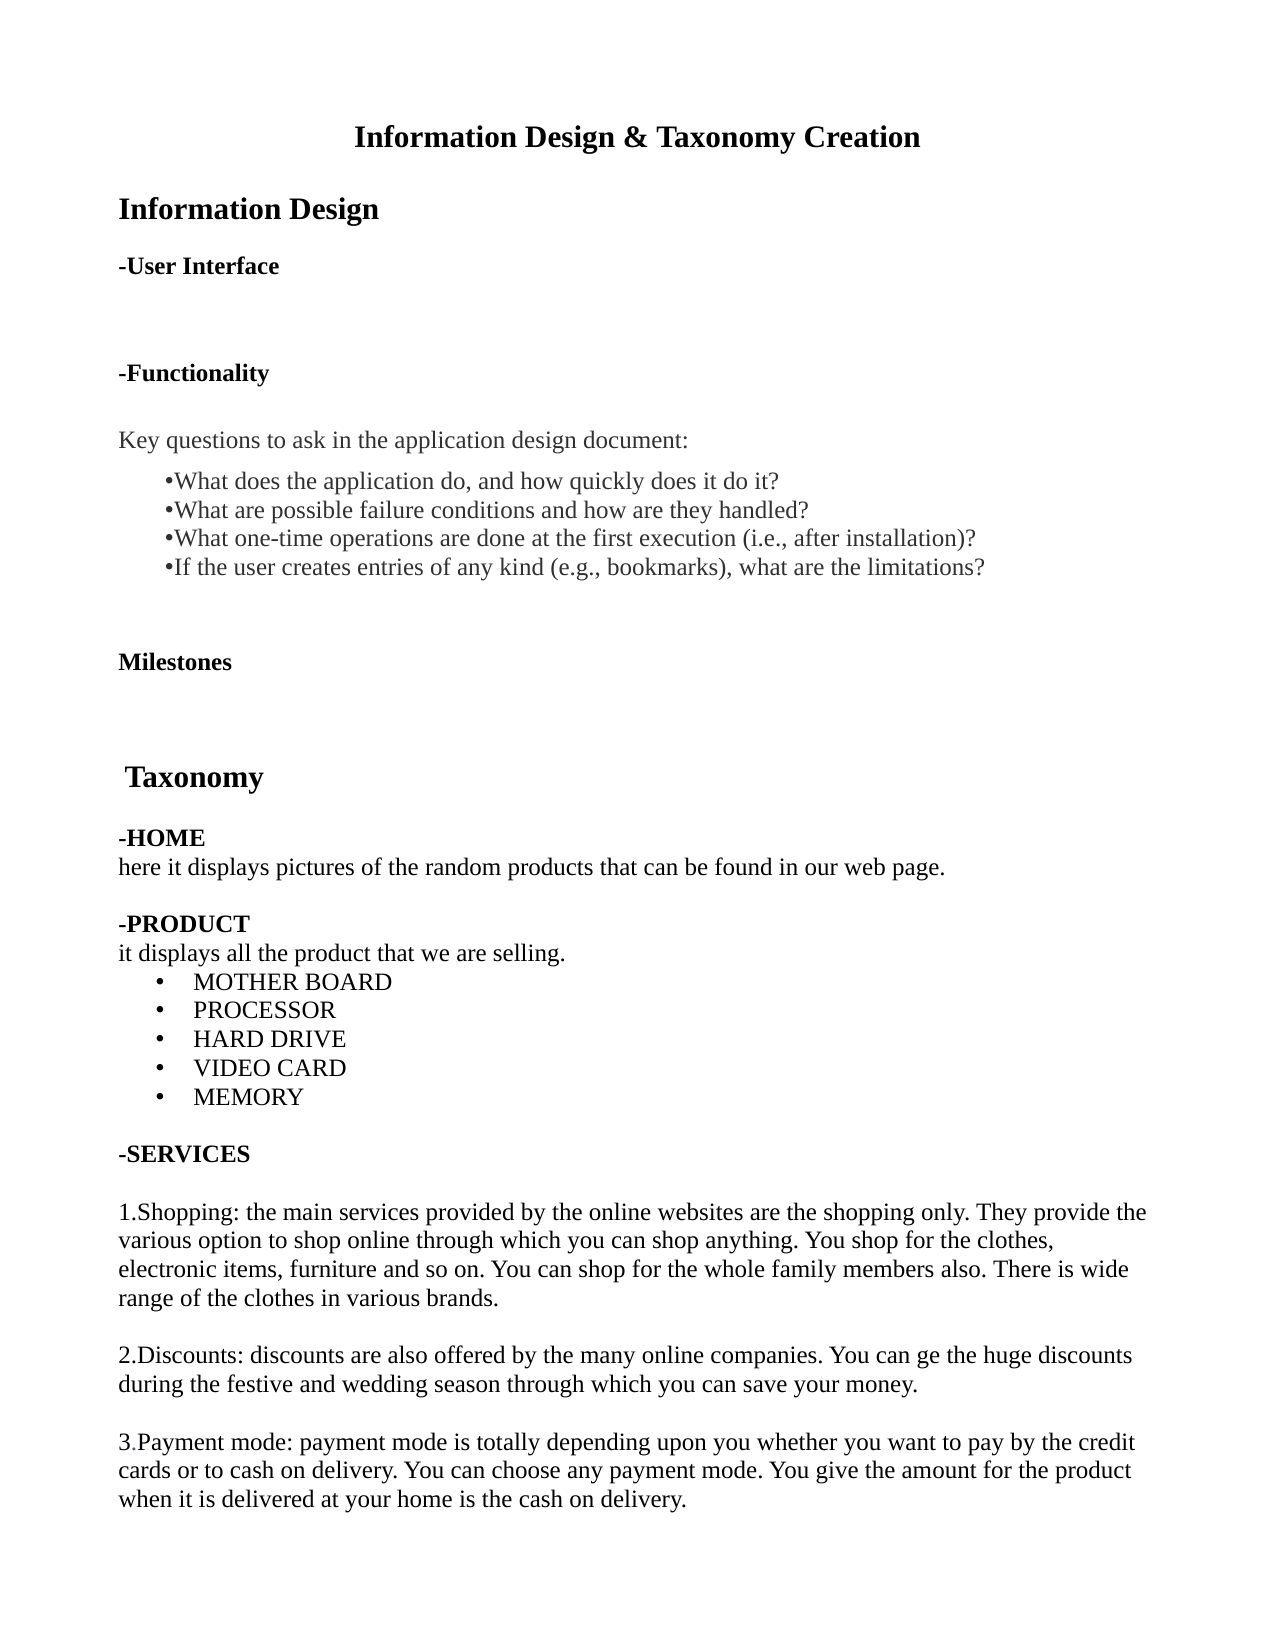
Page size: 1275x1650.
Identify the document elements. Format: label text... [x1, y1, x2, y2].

subtitle -Functionality [118, 358, 1157, 387]
text Information Design & Taxonomy Creation [118, 118, 1157, 154]
list MOTHER BOARD [156, 967, 1157, 996]
list VIDEO CARD [156, 1053, 1157, 1082]
list MEMORY [156, 1082, 1157, 1111]
text 1.Shopping: the main services provided by the online websites are the shopping only. They provide the various option to shop online through which you can shop anything. You shop for the clothes, electronic items, furniture and so on. You can shop for the whole family members also. There is wide range of the clothes in various brands. [118, 1197, 1157, 1312]
list What does the application do, and how quickly does it do it? [165, 466, 1157, 495]
text -HOME [118, 823, 1157, 852]
subtitle -User Interface [118, 251, 1157, 280]
subtitle Key questions to ask in the application design document: [118, 425, 1157, 453]
list What one-time operations are done at the first execution (i.e., after installation)? [165, 523, 1157, 552]
text -SERVICES [118, 1139, 1157, 1168]
text 2.Discounts: discounts are also offered by the many online companies. You can ge the huge discounts during the festive and wedding season through which you can save your money. [118, 1341, 1157, 1398]
text Taxonomy [118, 758, 1157, 794]
text -PRODUCT [118, 909, 1157, 938]
list What are possible failure conditions and how are they handled? [165, 495, 1157, 523]
list HARD DRIVE [156, 1024, 1157, 1053]
text Information Design [118, 190, 1157, 226]
list PROCESSOR [156, 996, 1157, 1024]
text here it displays pictures of the random products that can be found in our web page. [118, 852, 1157, 881]
list If the user creates entries of any kind (e.g., bookmarks), what are the limitations? [165, 552, 1157, 581]
text 3.Payment mode: payment mode is totally depending upon you whether you want to pay by the credit cards or to cash on delivery. You can choose any payment mode. You give the amount for the product when it is delivered at your home is the cash on delivery. [118, 1427, 1157, 1513]
subtitle Milestones [118, 647, 1157, 676]
text it displays all the product that we are selling. [118, 938, 1157, 967]
